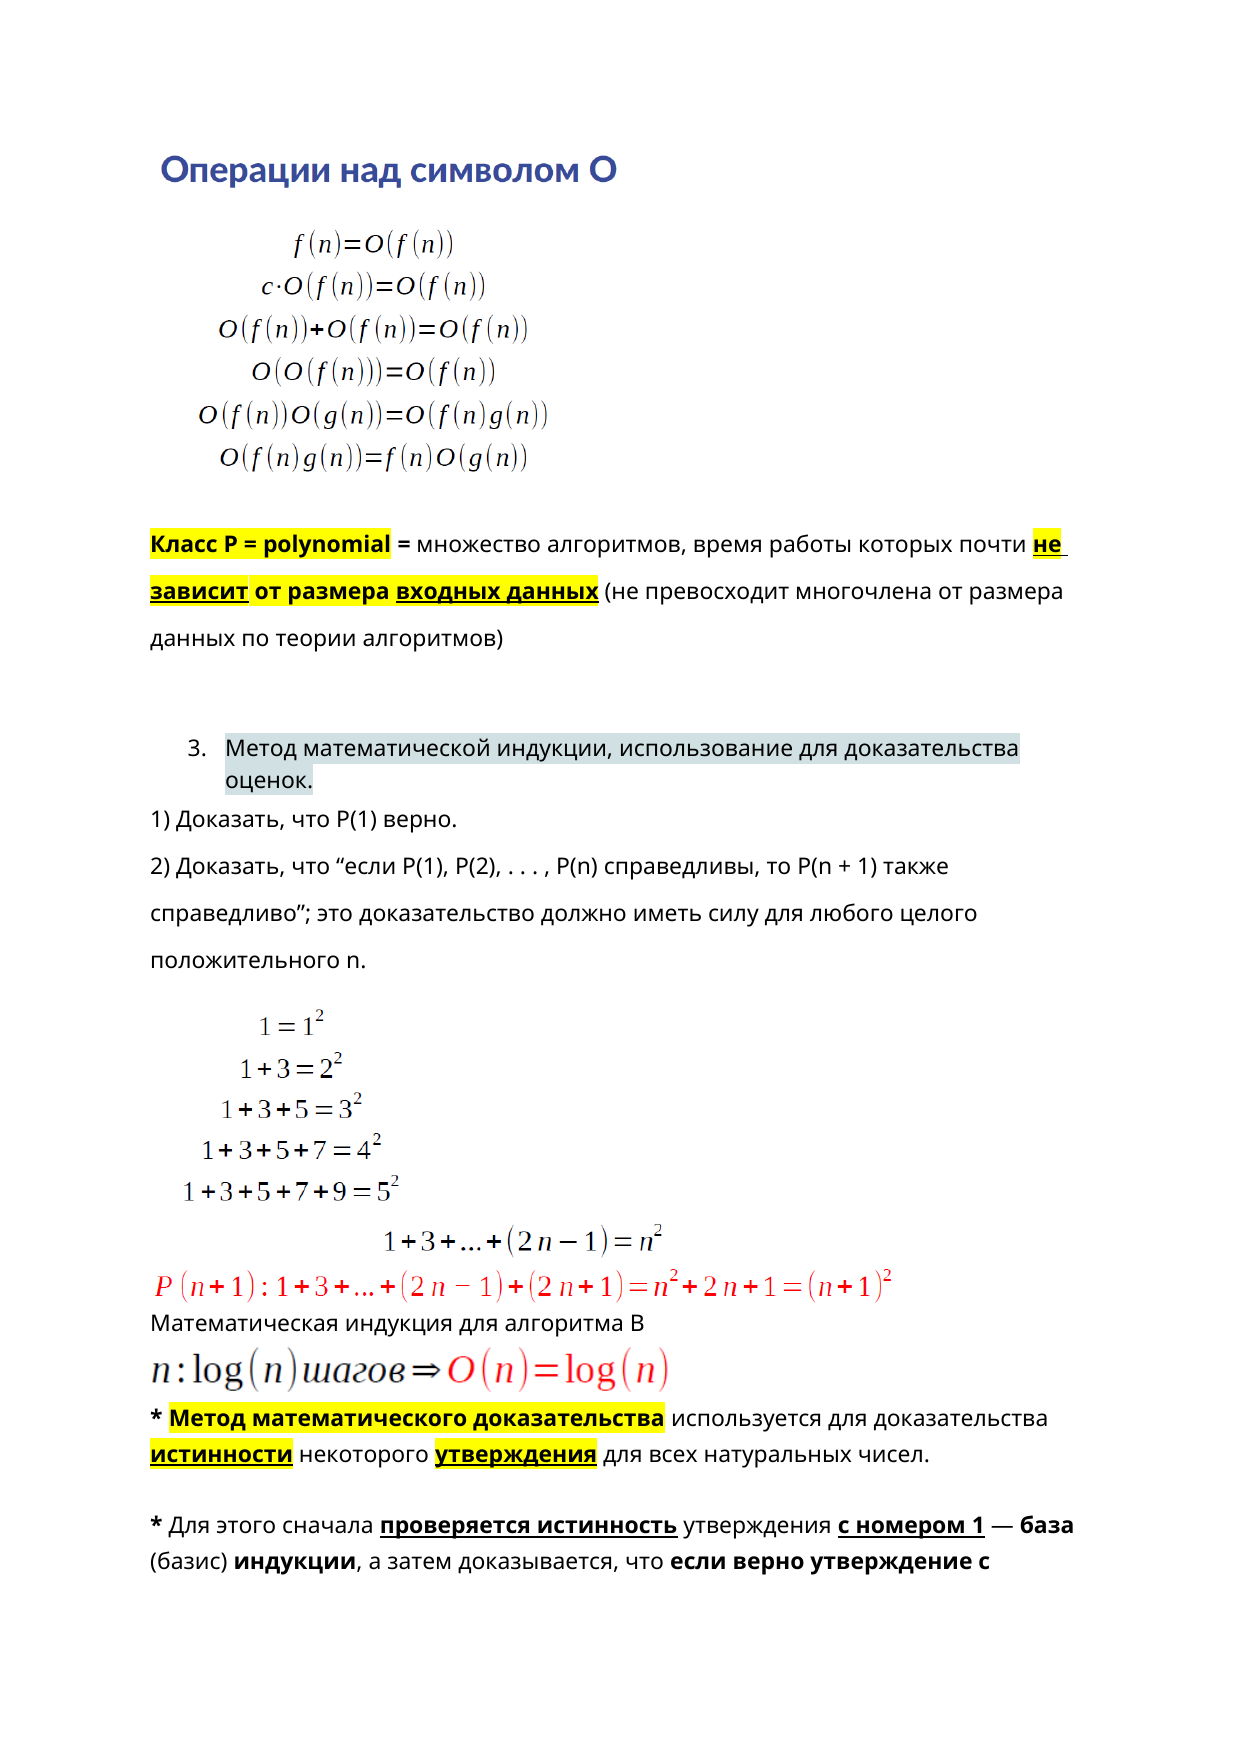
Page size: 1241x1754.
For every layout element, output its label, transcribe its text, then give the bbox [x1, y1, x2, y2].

picture [150, 150, 626, 485]
text Математическая индукция для алгоритма B [150, 1306, 1090, 1338]
text * Для этого сначала проверяется истинность утверждения с номером 1 — база (базис) индукции, а затем доказывается, что если верно утверждение с [150, 1509, 1090, 1577]
picture [150, 1218, 900, 1303]
text справедливо”; это доказательство должно иметь силу для любого целого положительного n. [150, 897, 1090, 975]
text 1) Доказать, что P(1) верно. [150, 803, 1090, 834]
subtitle Метод математической индукции, использование для доказательства оценок. [187, 732, 1090, 795]
picture [150, 990, 420, 1215]
text Класс P = polynomial = множество алгоритмов, время работы которых почти не зависит от размера входных данных (не превосходит многочлена от размера данных по теории алгоритмов) [150, 528, 1090, 653]
text * Метод математического доказательства используется для доказательства истинности некоторого утверждения для всех натуральных чисел. [150, 1402, 1090, 1469]
picture [150, 1342, 678, 1398]
text 2) Доказать, что “если P(1), P(2), . . . , P(n) справедливы, то P(n + 1) также [150, 850, 1090, 881]
